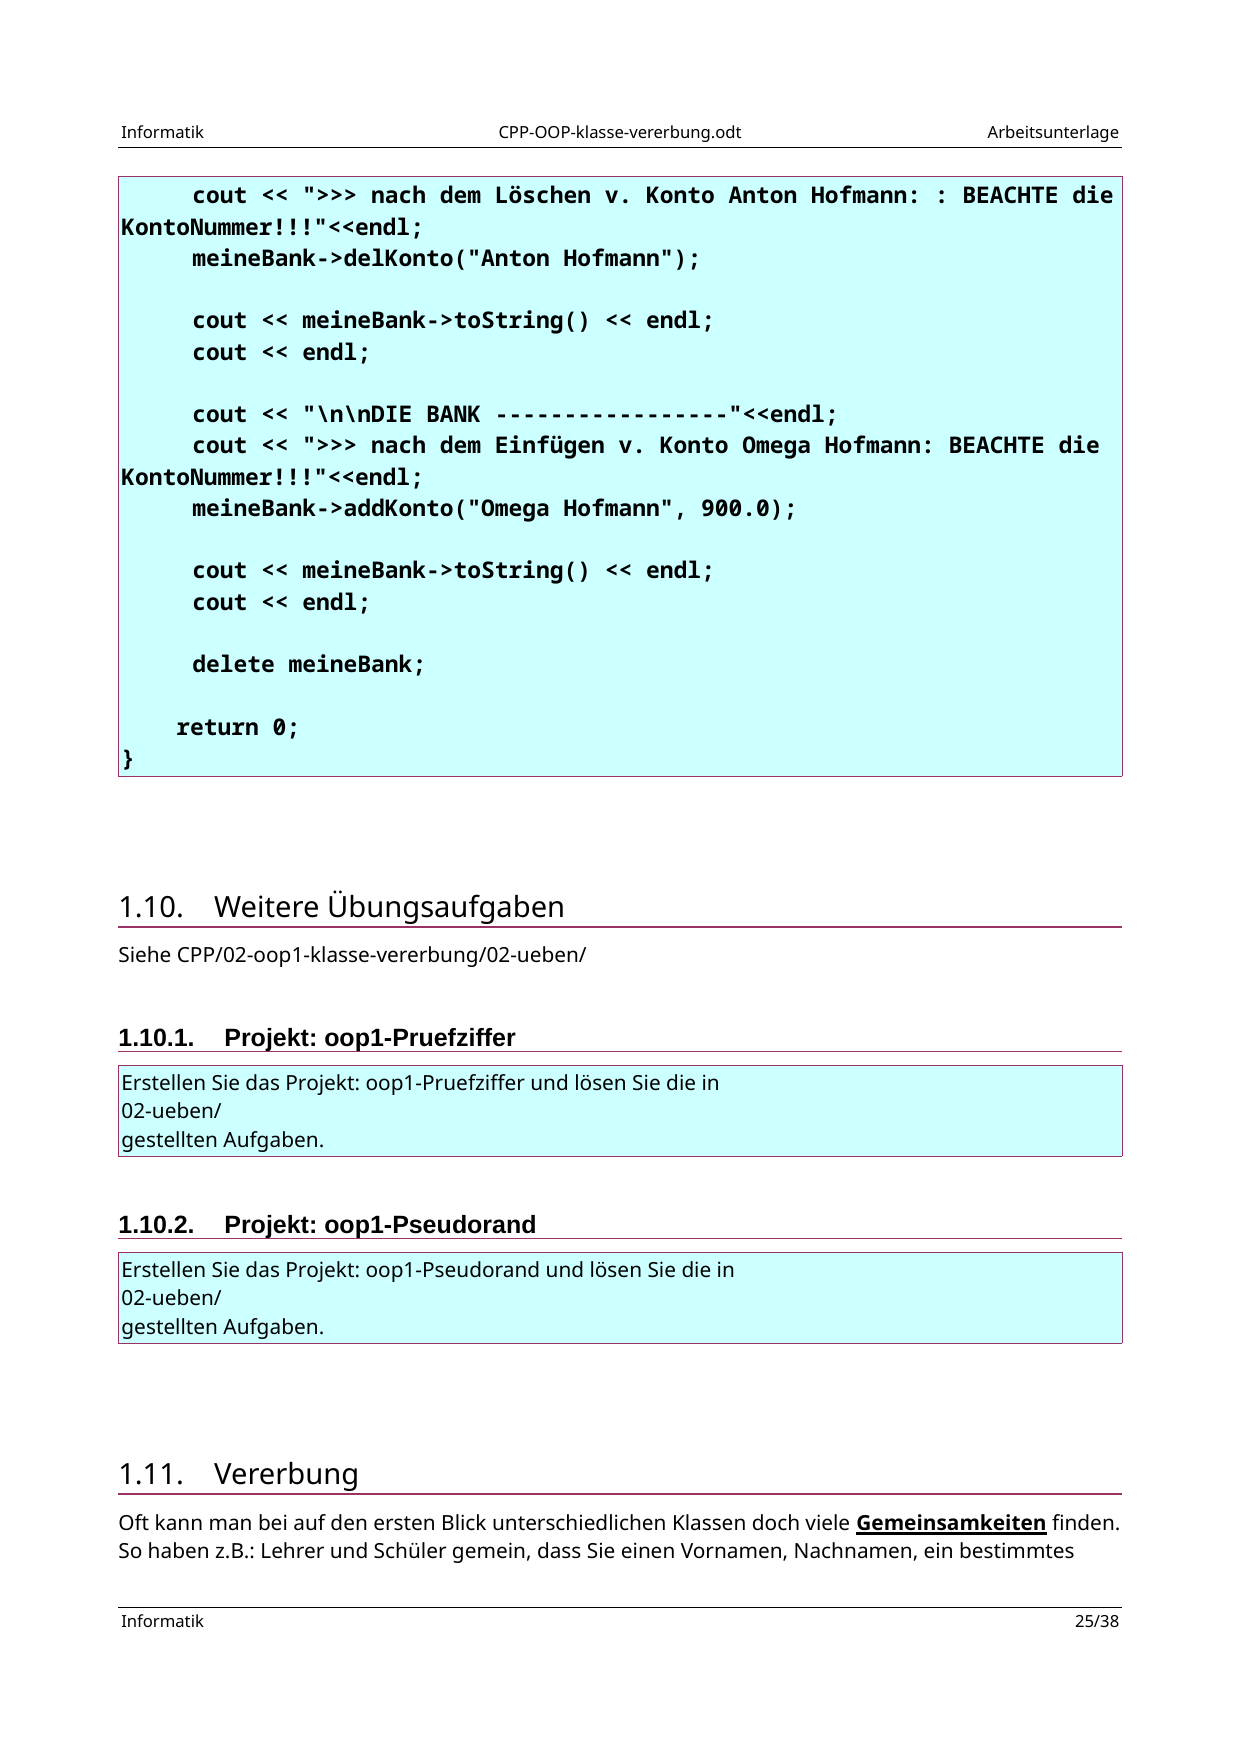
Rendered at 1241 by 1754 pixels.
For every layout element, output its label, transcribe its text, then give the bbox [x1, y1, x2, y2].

subtitle Projekt: oop1-Pseudorand [118, 1209, 1122, 1238]
text } [119, 739, 1122, 776]
text meineBank->delKonto("Anton Hofmann"); [119, 239, 1122, 270]
text Oft kann man bei auf den ersten Blick unterschiedlichen Klassen doch viele Gemeinsamkeiten finden. So haben z.B.: Lehrer und Schüler gemein, dass Sie einen Vornamen, Nachnamen, ein bestimmtes [118, 1508, 1122, 1565]
subtitle Vererbung [118, 1453, 1122, 1493]
text return 0; [119, 707, 1122, 739]
text cout << meineBank->toString() << endl; [119, 301, 1122, 332]
text cout << "\n\nDIE BANK -----------------"<<endl; [119, 395, 1122, 426]
text cout << ">>> nach dem Einfügen v. Konto Omega Hofmann: BEACHTE die KontoNummer!!!"<<endl; [119, 426, 1122, 489]
text cout << ">>> nach dem Löschen v. Konto Anton Hofmann: : BEACHTE die KontoNummer!!!"<<endl; [119, 177, 1122, 239]
text delete meineBank; [119, 645, 1122, 676]
text Erstellen Sie das Projekt: oop1-Pruefziffer und lösen Sie die in [119, 1066, 1122, 1093]
text cout << meineBank->toString() << endl; [119, 551, 1122, 582]
text 02-ueben/ [119, 1280, 1122, 1309]
text 02-ueben/ [119, 1093, 1122, 1122]
text Siehe CPP/02-oop1-klasse-vererbung/02-ueben/ [118, 941, 1122, 969]
text meineBank->addKonto("Omega Hofmann", 900.0); [119, 489, 1122, 520]
text cout << endl; [119, 332, 1122, 364]
subtitle Projekt: oop1-Pruefziffer [118, 1022, 1122, 1051]
text Erstellen Sie das Projekt: oop1-Pseudorand und lösen Sie die in [119, 1253, 1122, 1280]
text cout << endl; [119, 582, 1122, 614]
text gestellten Aufgaben. [119, 1122, 1122, 1156]
subtitle Weitere Übungsaufgaben [118, 886, 1122, 926]
text gestellten Aufgaben. [119, 1309, 1122, 1343]
